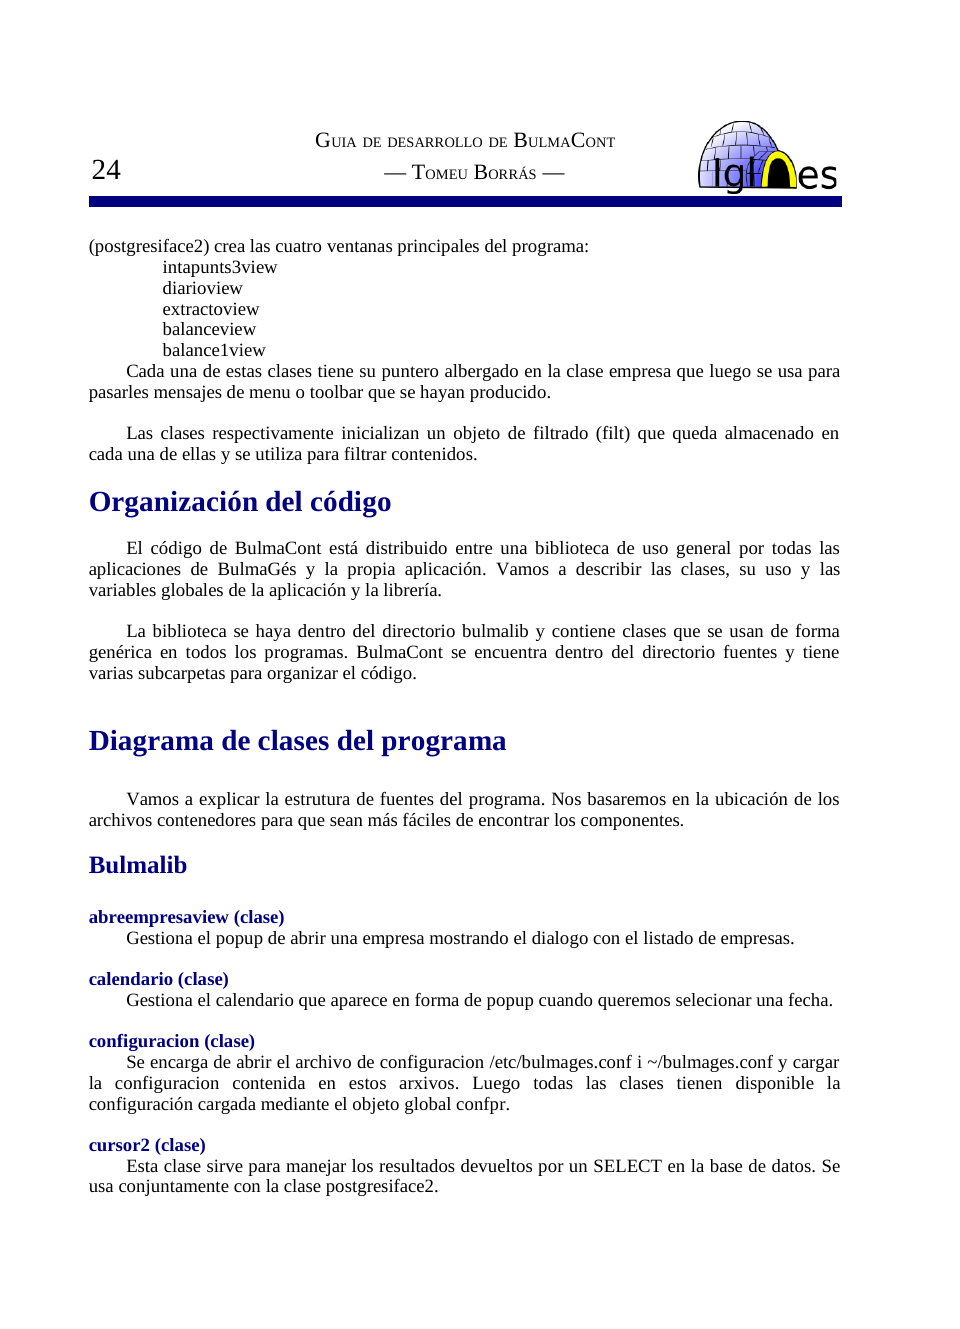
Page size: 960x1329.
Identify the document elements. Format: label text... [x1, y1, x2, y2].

text calendario (clase) [0, 969, 842, 989]
text Esta clase sirve para manejar los resultados devueltos por un SELECT en la base de datos. Se usa conjuntamente con la clase postgresiface2. [88, 1155, 842, 1197]
text Las clases respectivamente inicializan un objeto de filtrado (filt) que queda almacenado en cada una de ellas y se utiliza para filtrar contenidos. [88, 423, 842, 464]
text Organización del código [88, 485, 842, 517]
text El código de BulmaCont está distribuido entre una biblioteca de uso general por todas las aplicaciones de BulmaGés y la propia aplicación. Vamos a describir las clases, su uso y las variables globales de la aplicación y la librería. [88, 538, 842, 600]
text intapunts3view [88, 257, 842, 278]
text Gestiona el popup de abrir una empresa mostrando el dialogo con el listado de empresas. [88, 927, 842, 948]
text cursor2 (clase) [0, 1135, 842, 1155]
text La biblioteca se haya dentro del directorio bulmalib y contiene clases que se usan de forma genérica en todos los programas. BulmaCont se encuentra dentro del directorio fuentes y tiene varias subcarpetas para organizar el código. [88, 621, 842, 683]
text Gestiona el calendario que aparece en forma de popup cuando queremos selecionar una fecha. [88, 989, 842, 1010]
text Cada una de estas clases tiene su puntero albergado en la clase empresa que luego se usa para pasarles mensajes de menu o toolbar que se hayan producido. [88, 361, 842, 402]
text Se encarga de abrir el archivo de configuracion /etc/bulmages.conf i ~/bulmages.conf y cargar la configuracion contenida en estos arxivos. Luego todas las clases tienen disponible la configuración cargada mediante el objeto global confpr. [88, 1052, 842, 1114]
text balanceview [88, 319, 842, 340]
text (postgresiface2) crea las cuatro ventanas principales del programa: [88, 236, 842, 257]
picture [698, 121, 837, 194]
text configuracion (clase) [0, 1031, 842, 1052]
text Bulmalib [88, 851, 842, 879]
text Vamos a explicar la estrutura de fuentes del programa. Nos basaremos en la ubicación de los archivos contenedores para que sean más fáciles de encontrar los componentes. [88, 789, 842, 831]
text abreempresaview (clase) [0, 907, 842, 927]
text Diagrama de clases del programa [88, 724, 842, 757]
text balance1view [88, 340, 842, 361]
text extractoview [88, 298, 842, 319]
text diarioview [88, 278, 842, 298]
